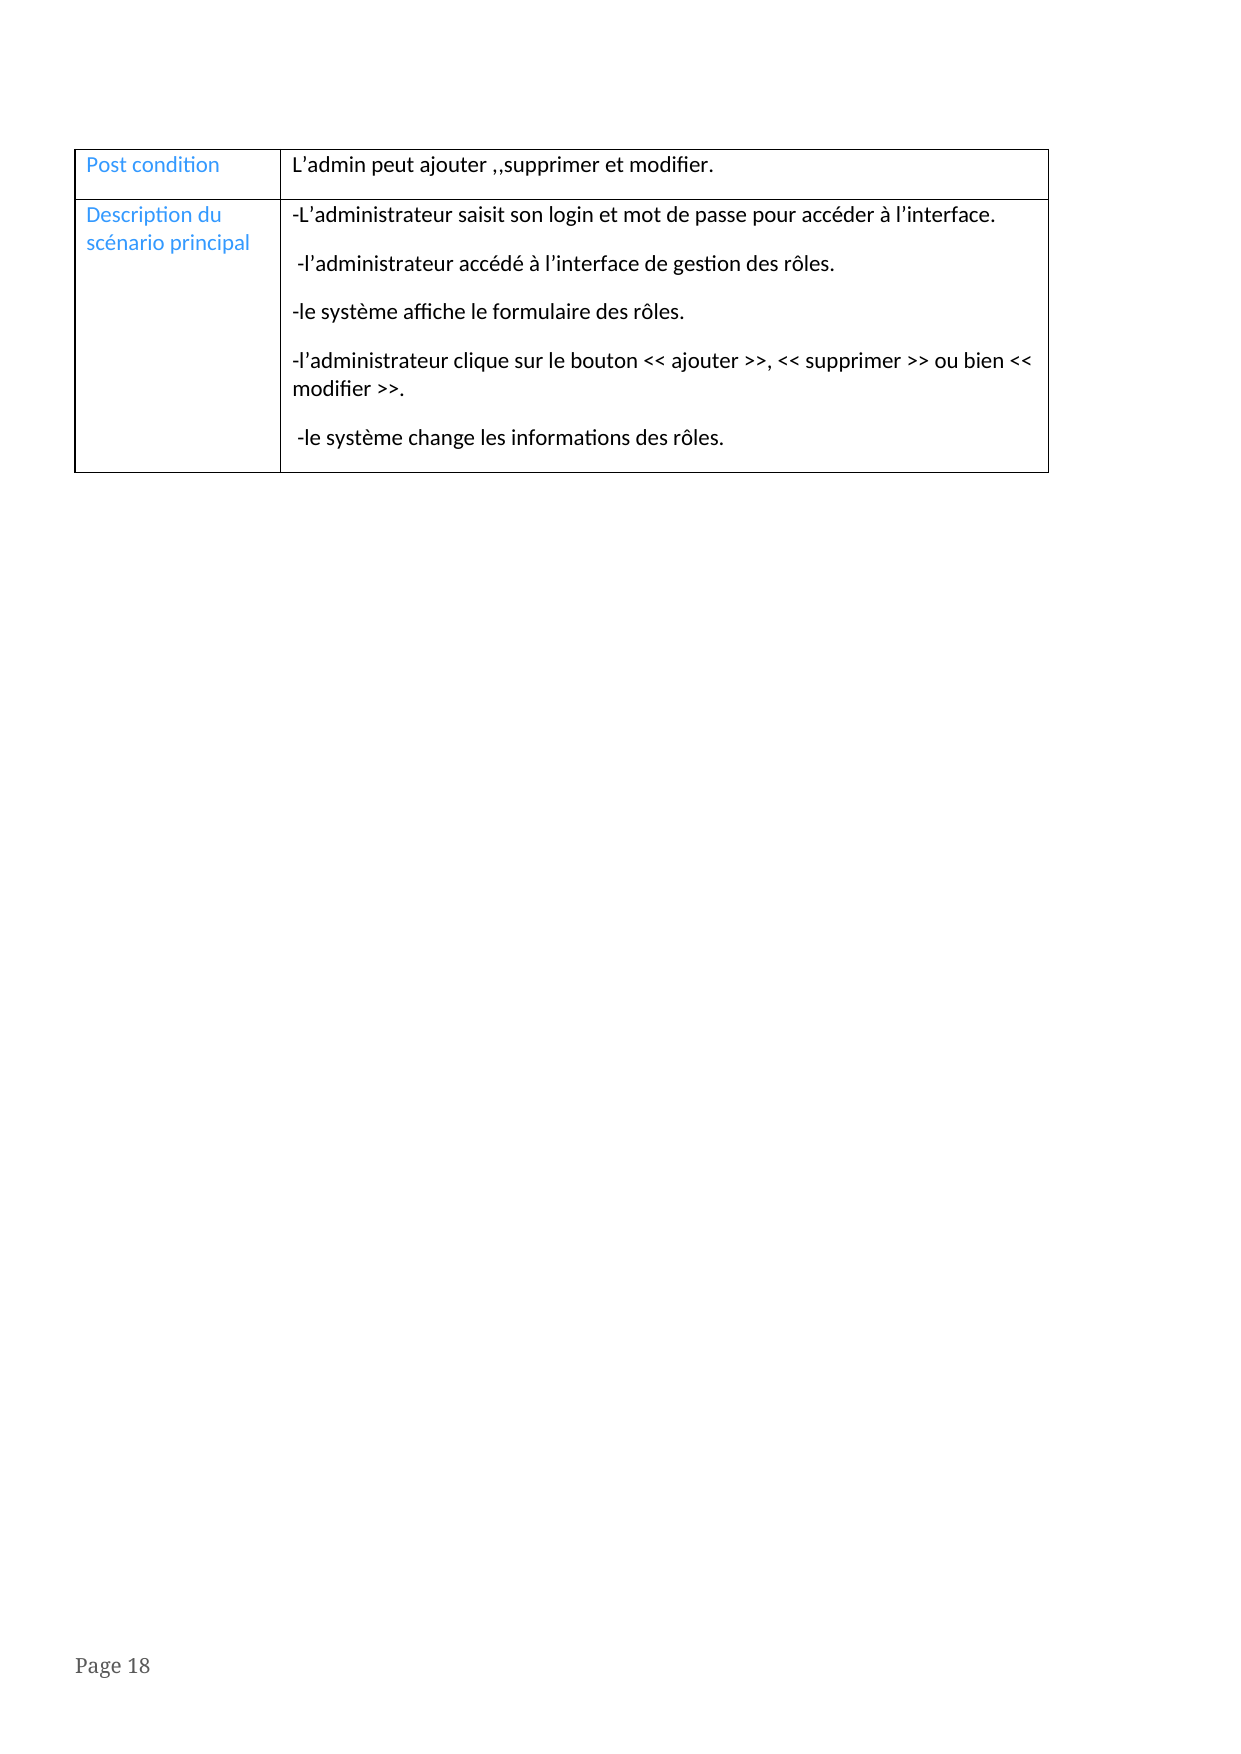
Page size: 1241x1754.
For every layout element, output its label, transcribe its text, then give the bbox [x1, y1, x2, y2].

table_cell -L’administrateur saisit son login et mot de passe pour accéder à l’interface. -l’administrateur accédé à l’interface de gestion des rôles. -le système affiche le formulaire des rôles. -l’administrateur clique sur le bouton << ajouter >>, << supprimer >> ou bien << modifier >>. -le système change les informations des rôles. [281, 200, 1048, 472]
table_cell Post condition [76, 150, 280, 199]
table_cell L’admin peut ajouter ,,supprimer et modifier. [281, 150, 1048, 199]
table_cell Description du scénario principal [76, 200, 280, 472]
